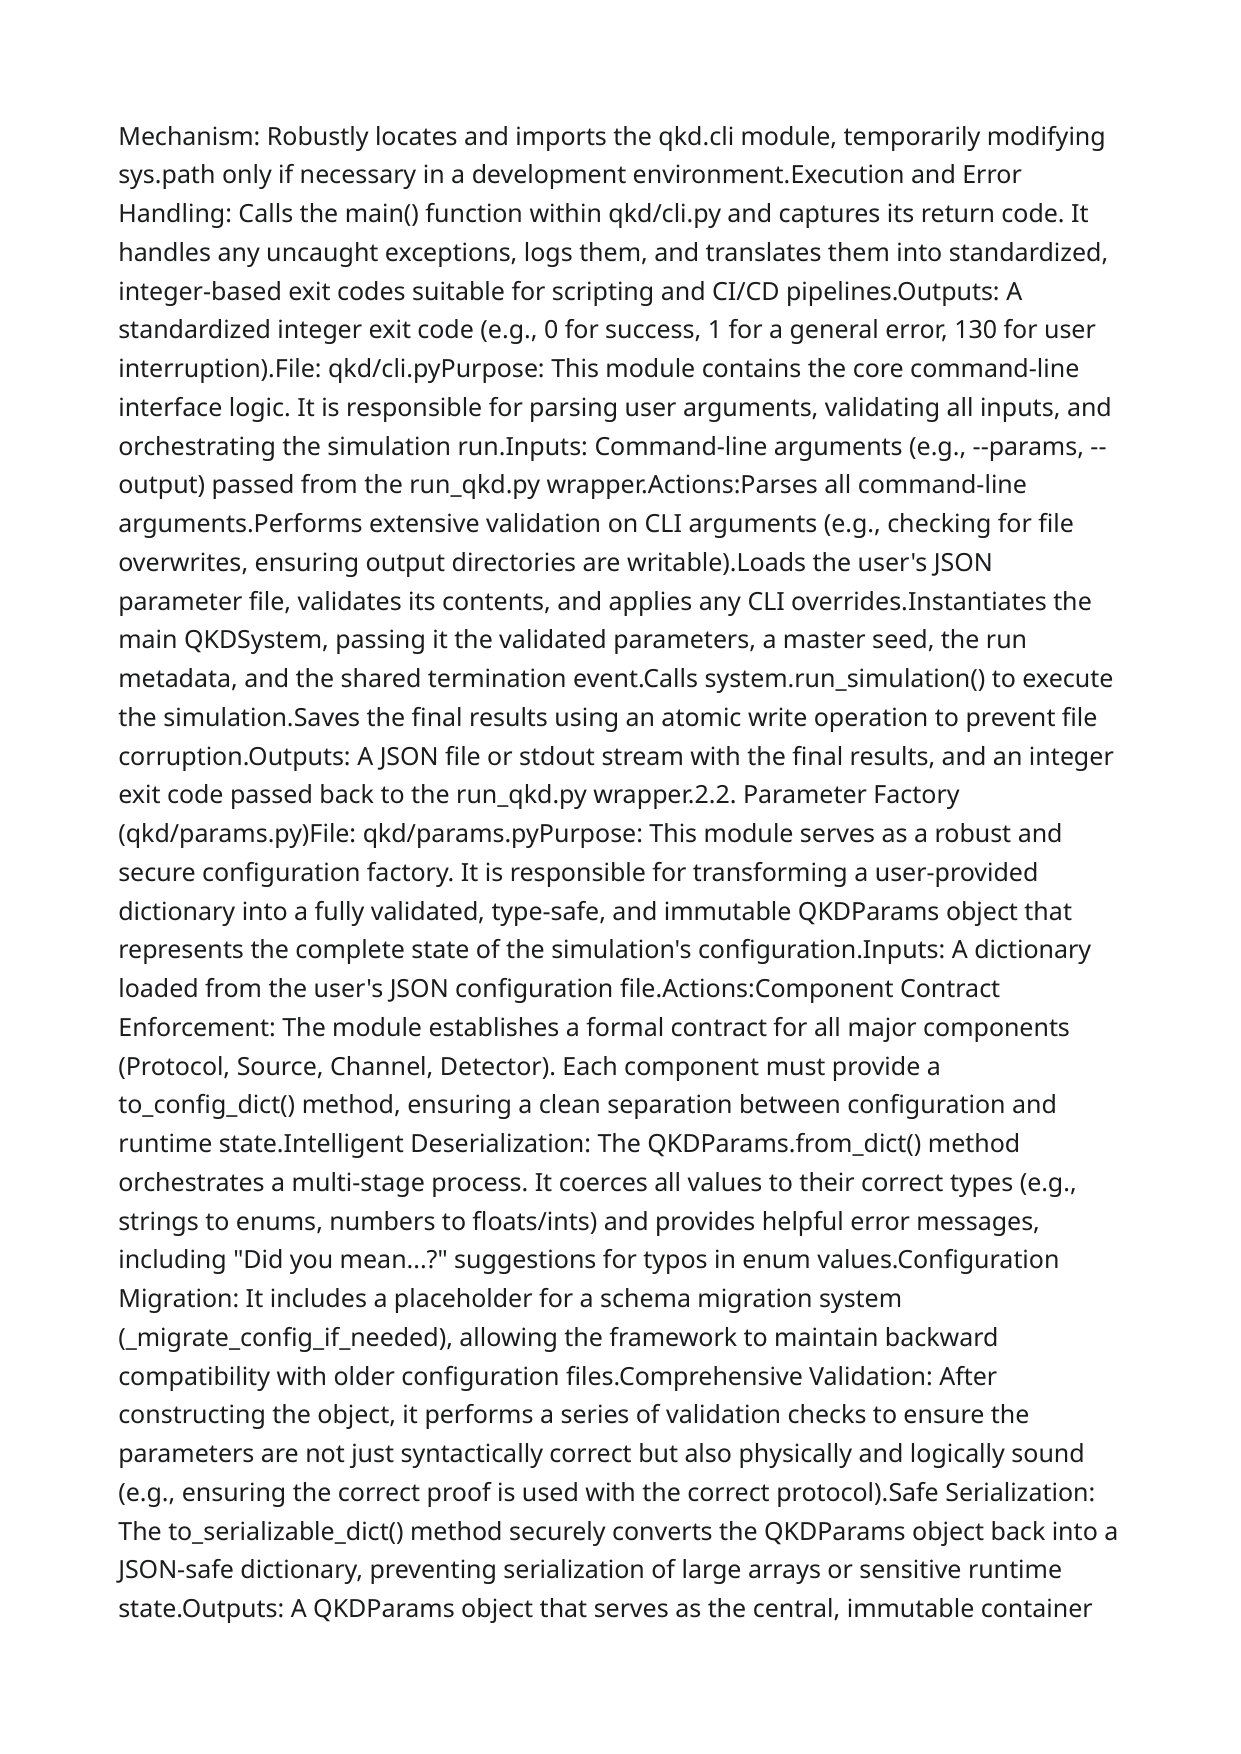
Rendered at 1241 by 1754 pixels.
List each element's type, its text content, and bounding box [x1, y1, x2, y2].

list Mechanism: Robustly locates and imports the qkd.cli module, temporarily modifying sys.path only if necessary in a development environment.Execution and Error Handling: Calls the main() function within qkd/cli.py and captures its return code. It handles any uncaught exceptions, logs them, and translates them into standardized, integer-based exit codes suitable for scripting and CI/CD pipelines.Outputs: A standardized integer exit code (e.g., 0 for success, 1 for a general error, 130 for user interruption).File: qkd/cli.pyPurpose: This module contains the core command-line interface logic. It is responsible for parsing user arguments, validating all inputs, and orchestrating the simulation run.Inputs: Command-line arguments (e.g., --params, --output) passed from the run_qkd.py wrapper.Actions:Parses all command-line arguments.Performs extensive validation on CLI arguments (e.g., checking for file overwrites, ensuring output directories are writable).Loads the user's JSON parameter file, validates its contents, and applies any CLI overrides.Instantiates the main QKDSystem, passing it the validated parameters, a master seed, the run metadata, and the shared termination event.Calls system.run_simulation() to execute the simulation.Saves the final results using an atomic write operation to prevent file corruption.Outputs: A JSON file or stdout stream with the final results, and an integer exit code passed back to the run_qkd.py wrapper.2.2. Parameter Factory (qkd/params.py)File: qkd/params.pyPurpose: This module serves as a robust and secure configuration factory. It is responsible for transforming a user-provided dictionary into a fully validated, type-safe, and immutable QKDParams object that represents the complete state of the simulation's configuration.Inputs: A dictionary loaded from the user's JSON configuration file.Actions:Component Contract Enforcement: The module establishes a formal contract for all major components (Protocol, Source, Channel, Detector). Each component must provide a to_config_dict() method, ensuring a clean separation between configuration and runtime state.Intelligent Deserialization: The QKDParams.from_dict() method orchestrates a multi-stage process. It coerces all values to their correct types (e.g., strings to enums, numbers to floats/ints) and provides helpful error messages, including "Did you mean...?" suggestions for typos in enum values.Configuration Migration: It includes a placeholder for a schema migration system (_migrate_config_if_needed), allowing the framework to maintain backward compatibility with older configuration files.Comprehensive Validation: After constructing the object, it performs a series of validation checks to ensure the parameters are not just syntactically correct but also physically and logically sound (e.g., ensuring the correct proof is used with the correct protocol).Safe Serialization: The to_serializable_dict() method securely converts the QKDParams object back into a JSON-safe dictionary, preventing serialization of large arrays or sensitive runtime state.Outputs: A QKDParams object that serves as the central, immutable container [118, 118, 1122, 1625]
